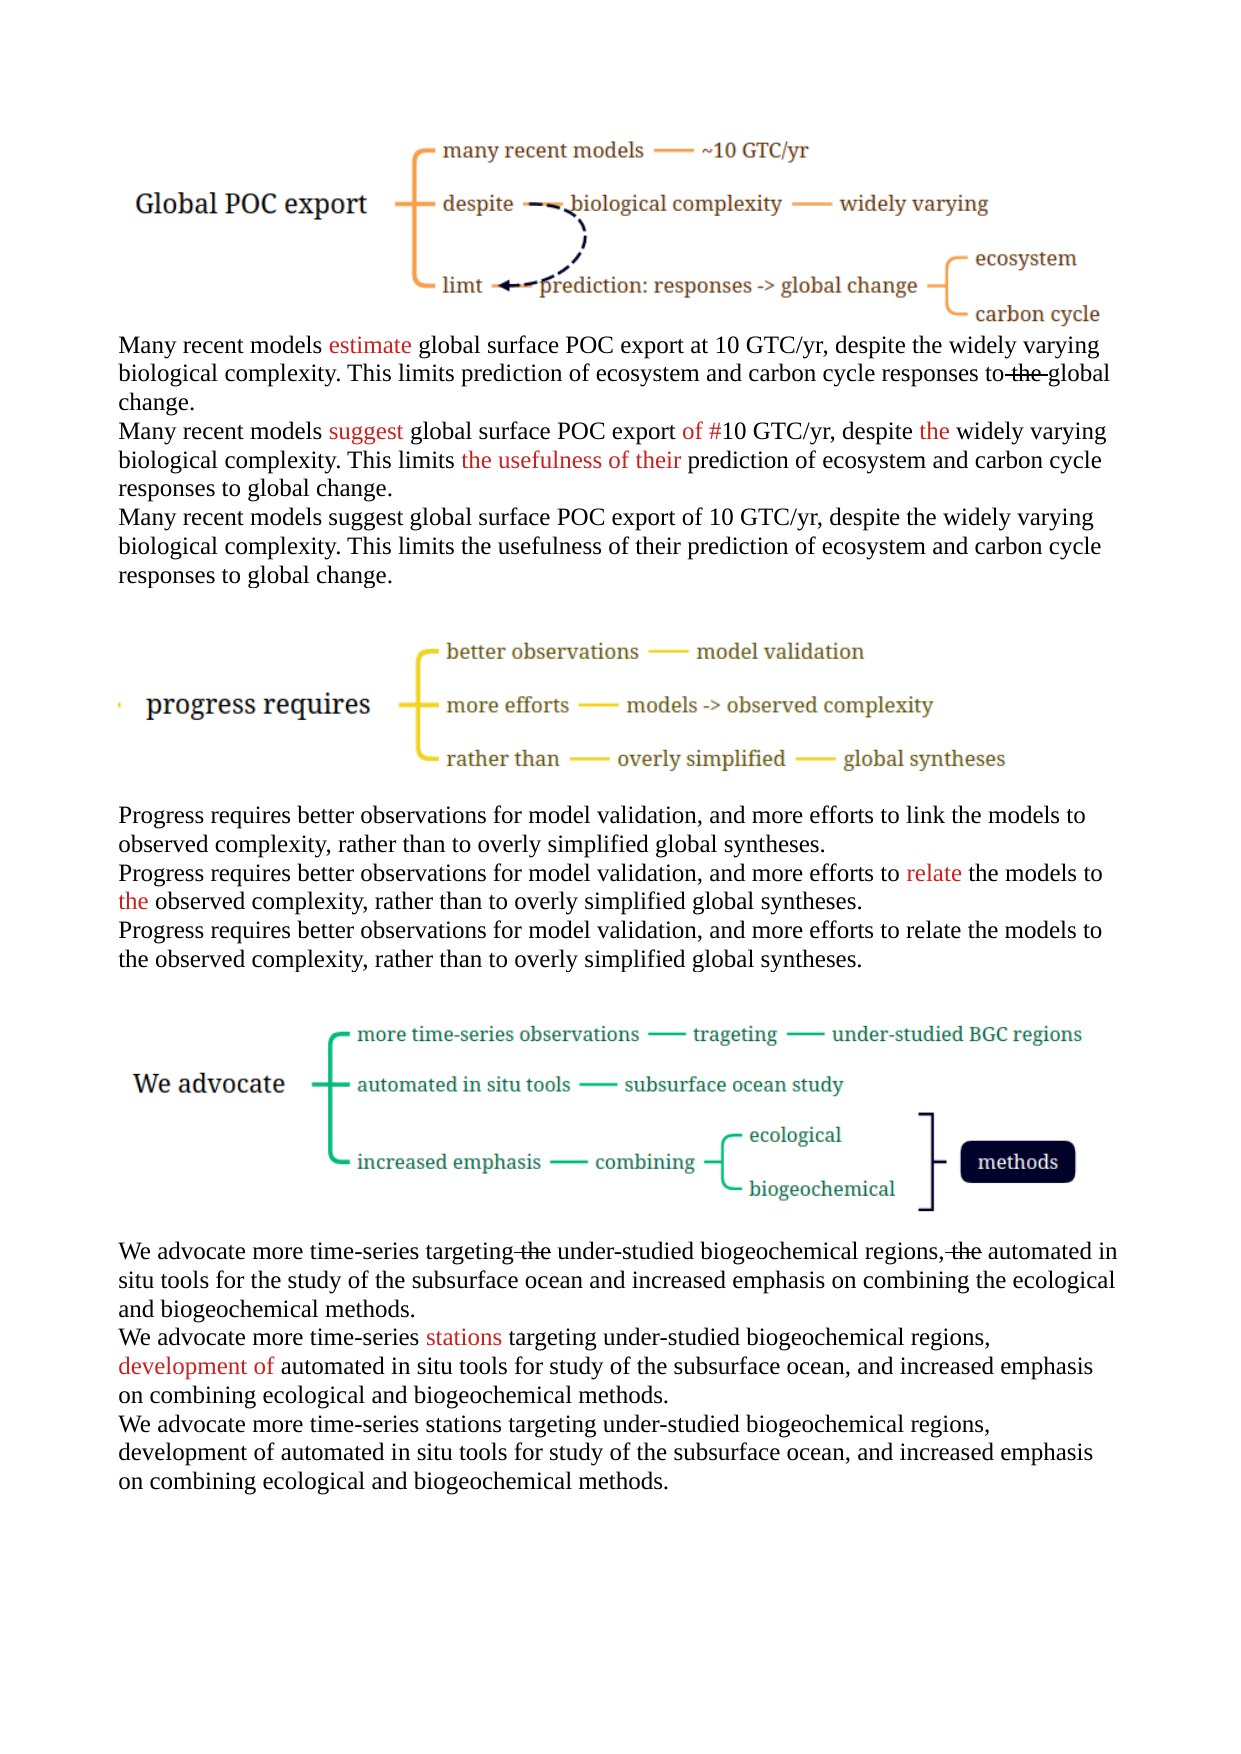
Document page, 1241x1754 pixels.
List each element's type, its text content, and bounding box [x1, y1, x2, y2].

text Progress requires better observations for model validation, and more efforts to link the models to observed complexity, rather than to overly simplified global syntheses. [118, 801, 1122, 858]
text Progress requires better observations for model validation, and more efforts to relate the models to the observed complexity, rather than to overly simplified global syntheses. [118, 915, 1122, 972]
text We advocate more time-series stations targeting under-studied biogeochemical regions, development of automated in situ tools for study of the subsurface ocean, and increased emphasis on combining ecological and biogeochemical methods. [118, 1409, 1122, 1495]
text Progress requires better observations for model validation, and more efforts to relate the models to the observed complexity, rather than to overly simplified global syntheses. [118, 858, 1122, 915]
picture [118, 118, 1123, 330]
text We advocate more time-series targeting the under-studied biogeochemical regions, the automated in situ tools for the study of the subsurface ocean and increased emphasis on combining the ecological and biogeochemical methods. [118, 1237, 1122, 1322]
text Many recent models estimate global surface POC export at 10 GTC/yr, despite the widely varying biological complexity. This limits prediction of ecosystem and carbon cycle responses to the global change. [118, 330, 1122, 416]
text Many recent models suggest global surface POC export of #10 GTC/yr, despite the widely varying biological complexity. This limits the usefulness of their prediction of ecosystem and carbon cycle responses to global change. [118, 416, 1122, 502]
picture [118, 588, 1123, 801]
picture [118, 972, 1123, 1237]
text We advocate more time-series stations targeting under-studied biogeochemical regions, development of automated in situ tools for study of the subsurface ocean, and increased emphasis on combining ecological and biogeochemical methods. [118, 1322, 1122, 1409]
text Many recent models suggest global surface POC export of 10 GTC/yr, despite the widely varying biological complexity. This limits the usefulness of their prediction of ecosystem and carbon cycle responses to global change. [118, 502, 1122, 588]
